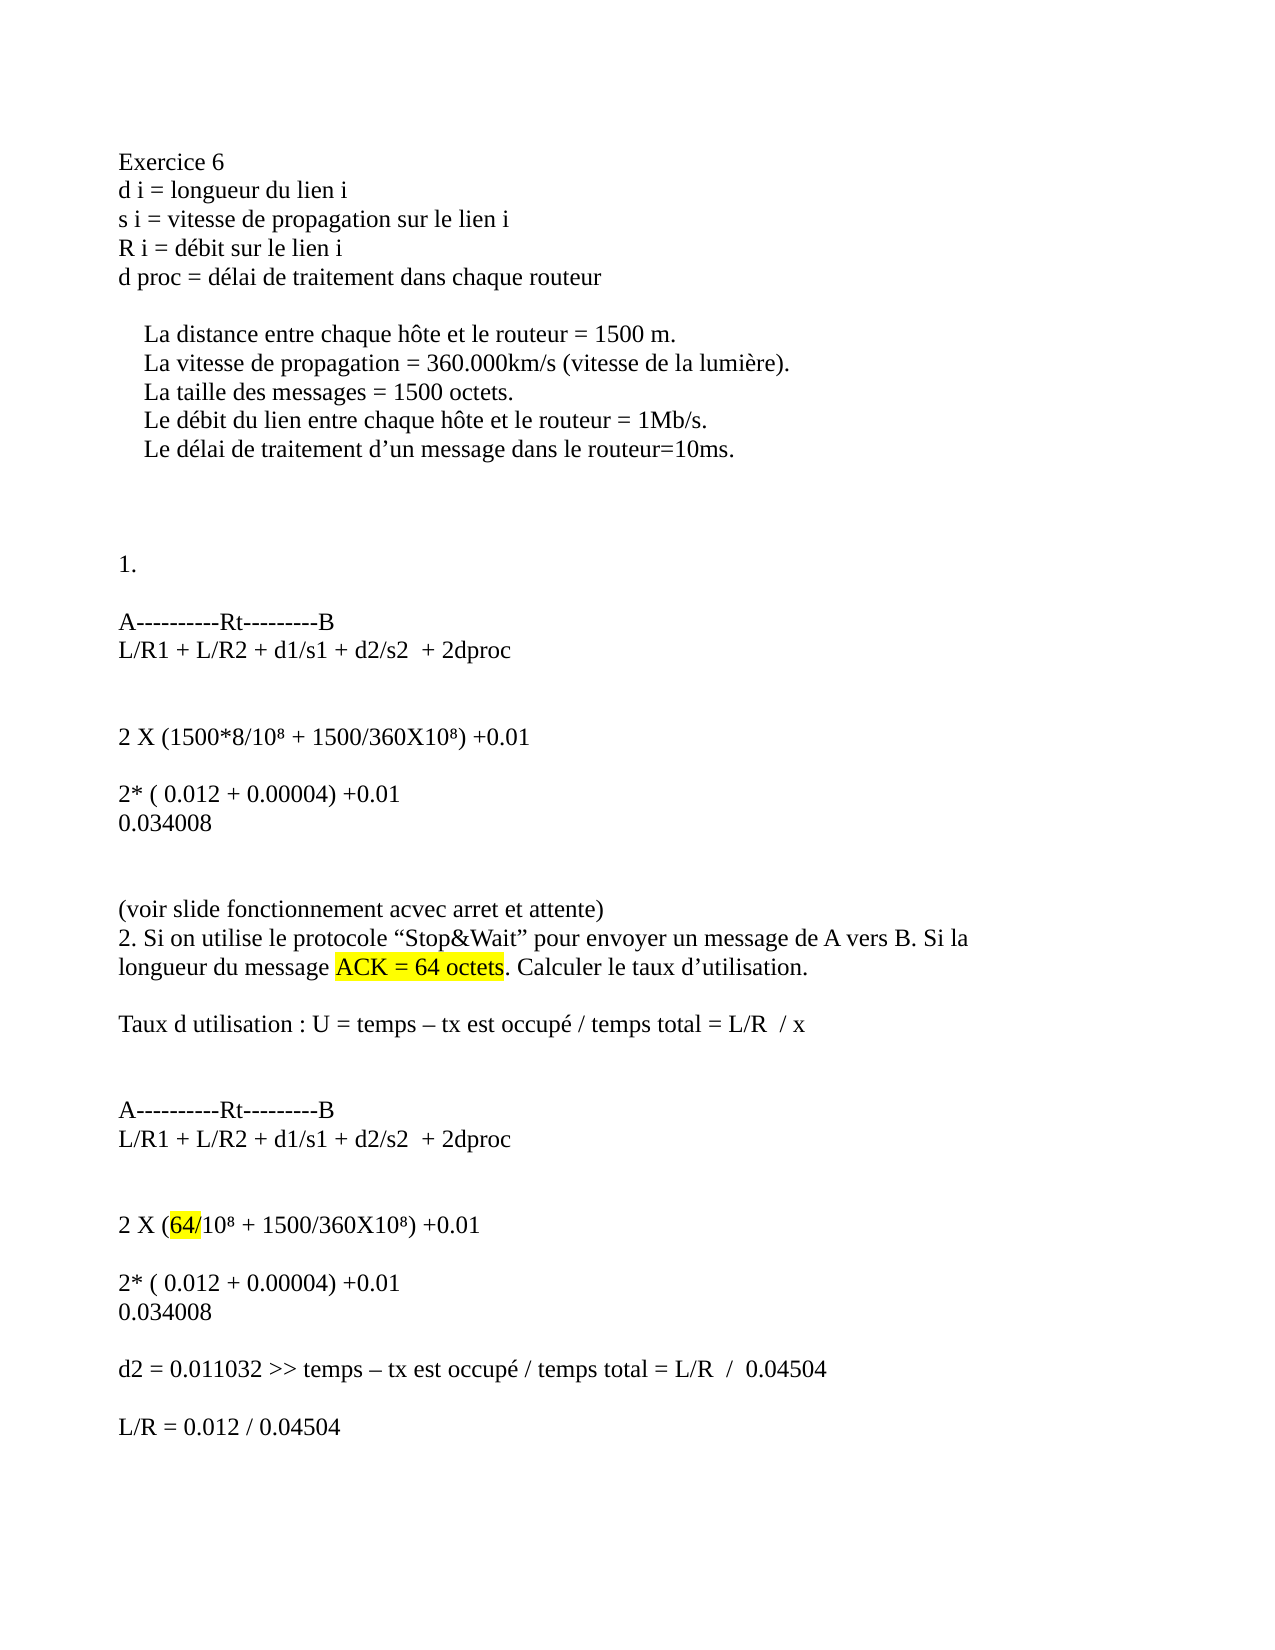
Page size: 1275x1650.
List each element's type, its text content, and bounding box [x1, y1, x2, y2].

text d proc = délai de traitement dans chaque routeur [118, 262, 1157, 291]
text 2. Si on utilise le protocole “Stop&Wait” pour envoyer un message de A vers B. Si la [118, 923, 1157, 952]
text L/R = 0.012 / 0.04504 [118, 1412, 1157, 1441]
text 2* ( 0.012 + 0.00004) +0.01 [118, 1268, 1157, 1297]
text 2* ( 0.012 + 0.00004) +0.01 [118, 779, 1157, 808]
text A----------Rt---------B [118, 1096, 1157, 1124]
text 2 X (1500*8/10⁸ + 1500/360X10⁸) +0.01 [118, 722, 1157, 751]
text  La taille des messages = 1500 octets. [118, 377, 1157, 406]
text R i = débit sur le lien i [118, 233, 1157, 262]
text 0.034008 [118, 1297, 1157, 1326]
text L/R1 + L/R2 + d1/s1 + d2/s2 + 2dproc [118, 636, 1157, 664]
text  Le délai de traitement d’un message dans le routeur=10ms. [118, 434, 1157, 463]
text Exercice 6 [118, 147, 1157, 176]
text s i = vitesse de propagation sur le lien i [118, 204, 1157, 233]
text d i = longueur du lien i [118, 176, 1157, 204]
text longueur du message ACK = 64 octets. Calculer le taux d’utilisation. [118, 952, 1157, 981]
text  La vitesse de propagation = 360.000km/s (vitesse de la lumière). [118, 348, 1157, 377]
text 2 X (64/10⁸ + 1500/360X10⁸) +0.01 [118, 1211, 1157, 1239]
text 0.034008 [118, 808, 1157, 837]
text Taux d utilisation : U = temps – tx est occupé / temps total = L/R / x [118, 1009, 1157, 1038]
text 1. [118, 549, 1157, 578]
text  Le débit du lien entre chaque hôte et le routeur = 1Mb/s. [118, 406, 1157, 434]
text (voir slide fonctionnement acvec arret et attente) [118, 894, 1157, 923]
text L/R1 + L/R2 + d1/s1 + d2/s2 + 2dproc [118, 1124, 1157, 1153]
text  La distance entre chaque hôte et le routeur = 1500 m. [118, 319, 1157, 348]
text d2 = 0.011032 >> temps – tx est occupé / temps total = L/R / 0.04504 [118, 1354, 1157, 1383]
text A----------Rt---------B [118, 607, 1157, 636]
